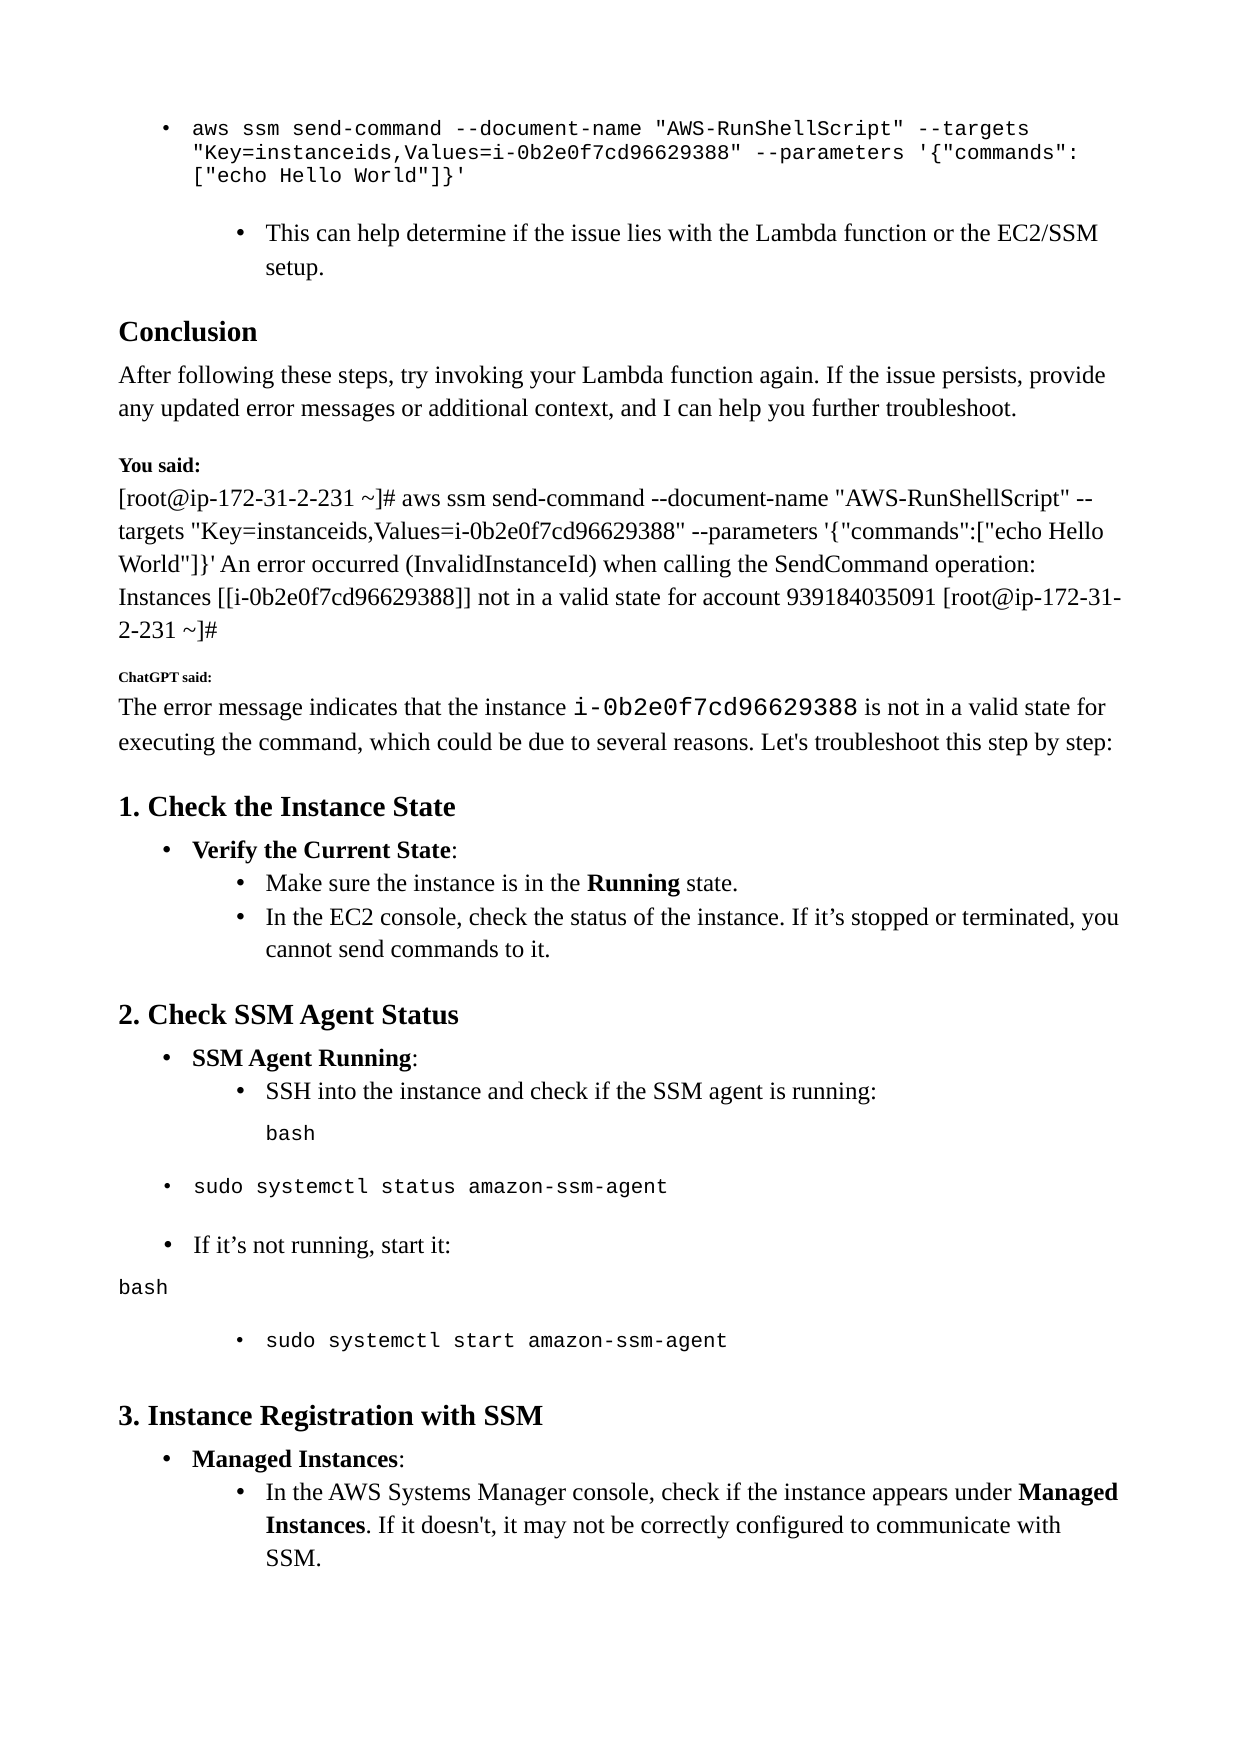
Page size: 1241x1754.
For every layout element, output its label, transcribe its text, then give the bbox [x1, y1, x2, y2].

text After following these steps, try invoking your Lambda function again. If the issue persists, provide any updated error messages or additional context, and I can help you further troubleshoot. [118, 360, 1122, 422]
list If it’s not running, start it: [164, 1230, 1122, 1258]
list In the EC2 console, check the status of the instance. If it’s stopped or terminated, you cannot send commands to it. [236, 902, 1122, 963]
list SSM Agent Running: [162, 1043, 1122, 1072]
text [root@ip-172-31-2-231 ~]# aws ssm send-command --document-name "AWS-RunShellScript" --targets "Key=instanceids,Values=i-0b2e0f7cd96629388" --parameters '{"commands":["echo Hello World"]}' An error occurred (InvalidInstanceId) when calling the SendCommand operation: Instances [[i-0b2e0f7cd96629388]] not in a valid state for account 939184035091 [root@ip-172-31-2-231 ~]# [118, 483, 1122, 644]
subtitle Conclusion [118, 314, 1122, 347]
list Make sure the instance is in the Running state. [236, 868, 1122, 897]
subtitle 2. Check SSM Agent Status [118, 997, 1122, 1030]
text bash [118, 1277, 1122, 1301]
list bash [236, 1123, 1122, 1147]
list SSH into the instance and check if the SSM agent is running: [236, 1076, 1122, 1104]
subtitle You said: [118, 453, 1122, 477]
subtitle 3. Instance Registration with SSM [118, 1398, 1122, 1432]
list This can help determine if the issue lies with the Lambda function or the EC2/SSM setup. [236, 218, 1122, 280]
list sudo systemctl status amazon-ssm-agent [164, 1177, 1122, 1200]
subtitle 1. Check the Instance State [118, 789, 1122, 823]
list Managed Instances: [162, 1444, 1122, 1473]
list sudo systemctl start amazon-ssm-agent [236, 1330, 1122, 1354]
text The error message indicates that the instance i-0b2e0f7cd96629388 is not in a valid state for executing the command, which could be due to several reasons. Let's troubleshoot this step by step: [118, 692, 1122, 756]
list Verify the Current State: [162, 836, 1122, 864]
subtitle ChatGPT said: [118, 669, 1122, 686]
list In the AWS Systems Manager console, check if the instance appears under Managed Instances. If it doesn't, it may not be correctly configured to communicate with SSM. [236, 1477, 1122, 1572]
list aws ssm send-command --document-name "AWS-RunShellScript" --targets "Key=instanceids,Values=i-0b2e0f7cd96629388" --parameters '{"commands":["echo Hello World"]}' [162, 118, 1122, 189]
